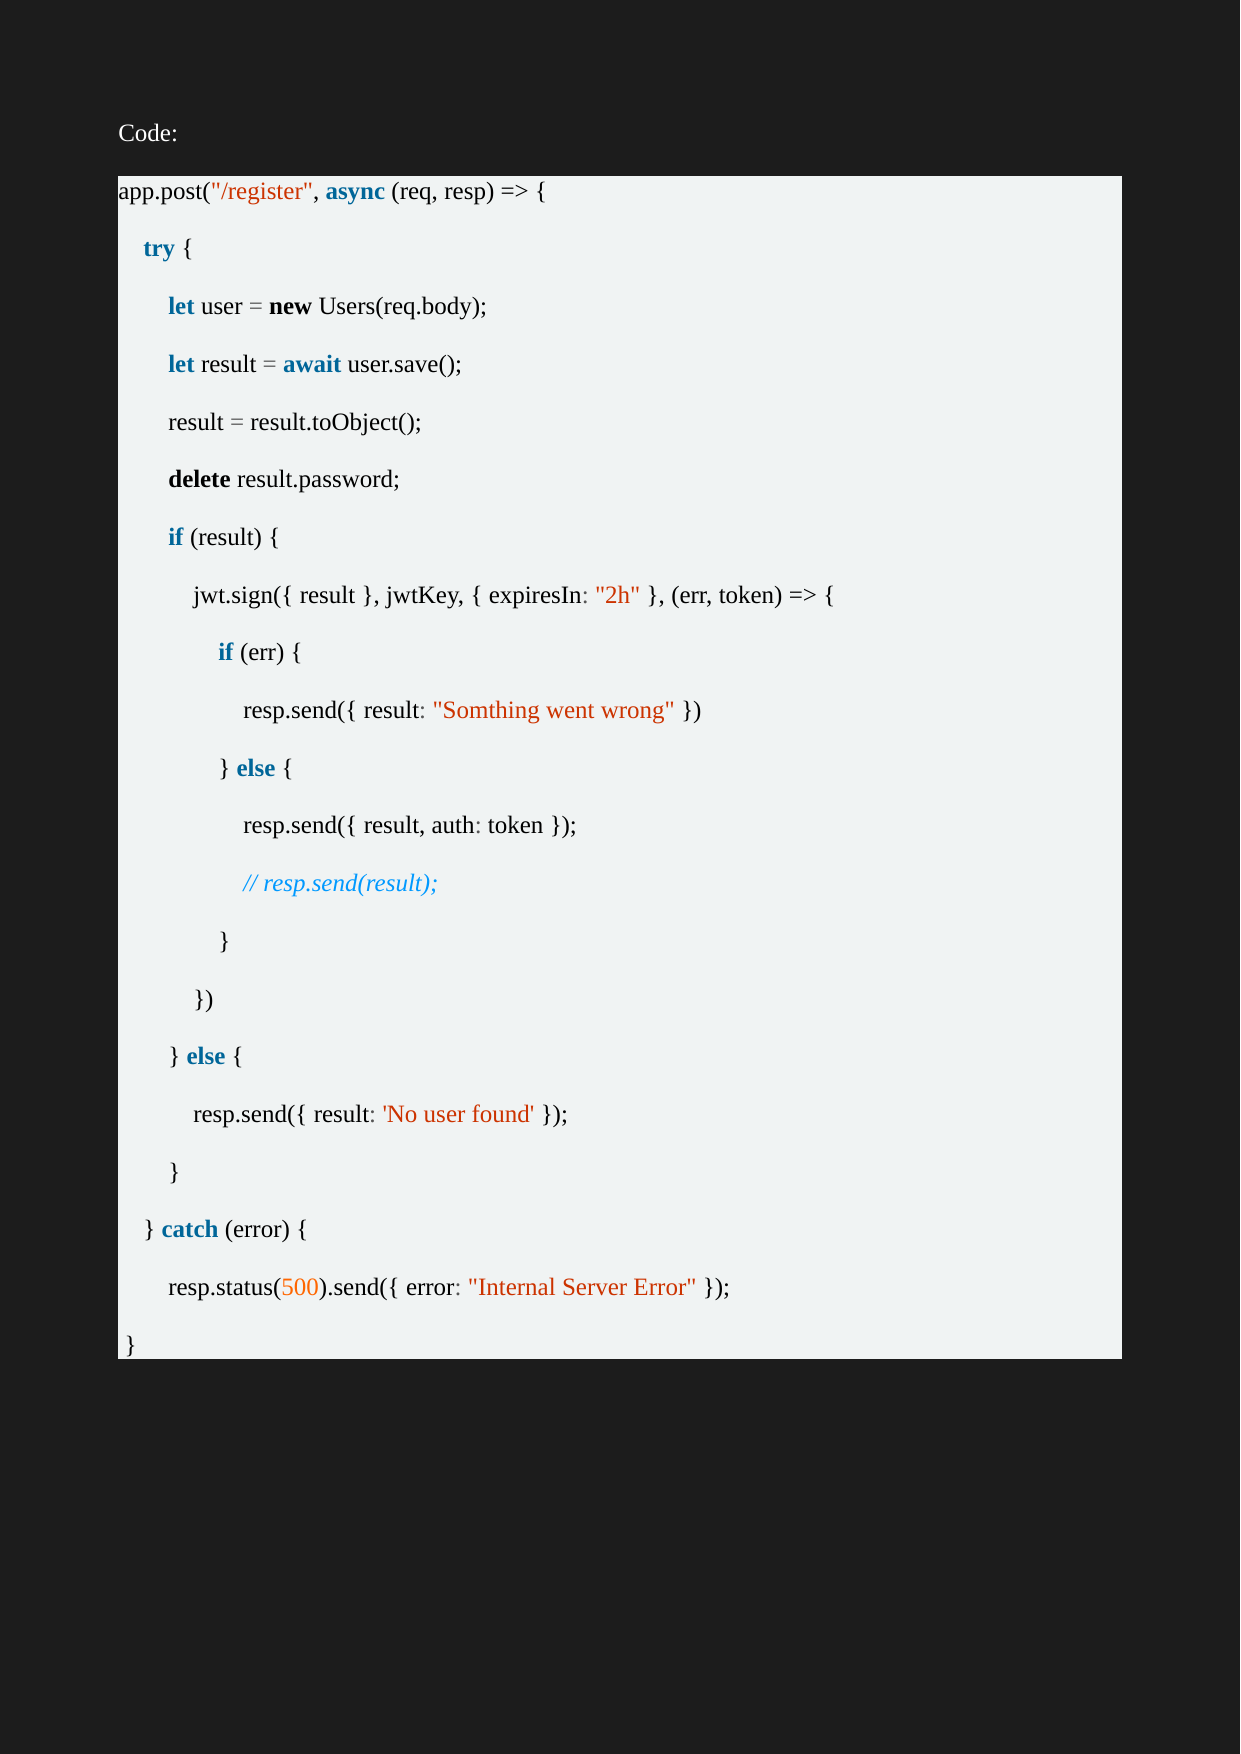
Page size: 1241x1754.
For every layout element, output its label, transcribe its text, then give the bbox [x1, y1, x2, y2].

text Code: [118, 118, 1122, 147]
text result = result.toObject(); [118, 407, 1122, 435]
text if (err) { [118, 637, 1122, 666]
text let user = new Users(req.body); [118, 291, 1122, 320]
text resp.status(500).send({ error: "Internal Server Error" }); [118, 1272, 1122, 1301]
text } catch (error) { [118, 1214, 1122, 1243]
text resp.send({ result: 'No user found' }); [118, 1099, 1122, 1128]
text // resp.send(result); [118, 868, 1122, 897]
text let result = await user.save(); [118, 349, 1122, 378]
text } [118, 926, 1122, 955]
text resp.send({ result, auth: token }); [118, 811, 1122, 839]
text } [118, 1157, 1122, 1186]
text jwt.sign({ result }, jwtKey, { expiresIn: "2h" }, (err, token) => { [118, 580, 1122, 608]
text } [118, 1330, 1122, 1359]
text resp.send({ result: "Somthing went wrong" }) [118, 695, 1122, 724]
text } else { [118, 1041, 1122, 1070]
text } else { [118, 753, 1122, 782]
text app.post("/register", async (req, resp) => { [118, 176, 1122, 204]
text try { [118, 233, 1122, 262]
text delete result.password; [118, 464, 1122, 493]
text }) [118, 984, 1122, 1012]
text if (result) { [118, 522, 1122, 551]
